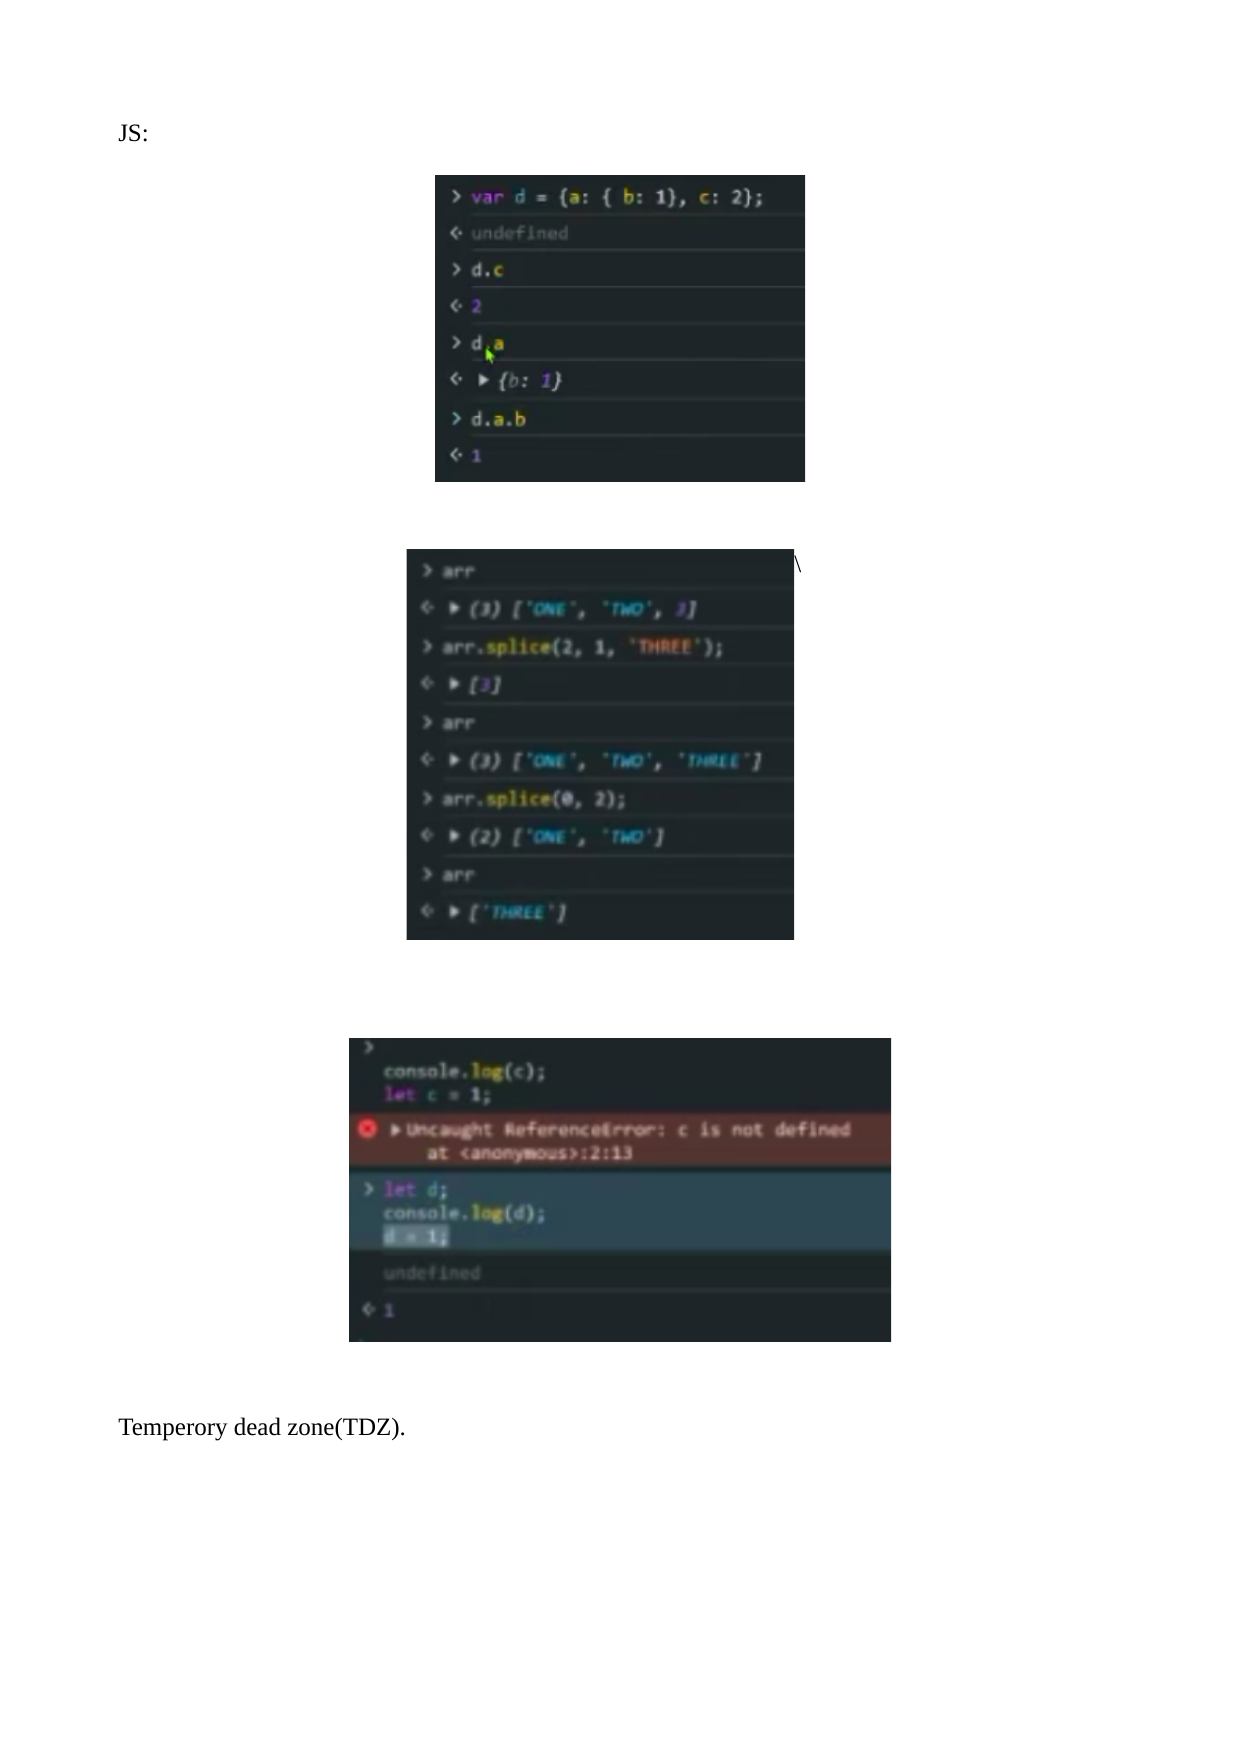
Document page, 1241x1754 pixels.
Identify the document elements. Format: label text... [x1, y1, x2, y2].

picture [406, 549, 795, 940]
text [118, 549, 406, 578]
text \ [795, 549, 1122, 578]
picture [349, 1038, 892, 1342]
text Temperory dead zone(TDZ). [118, 1412, 1122, 1441]
picture [435, 175, 806, 482]
text JS: [118, 118, 1122, 147]
